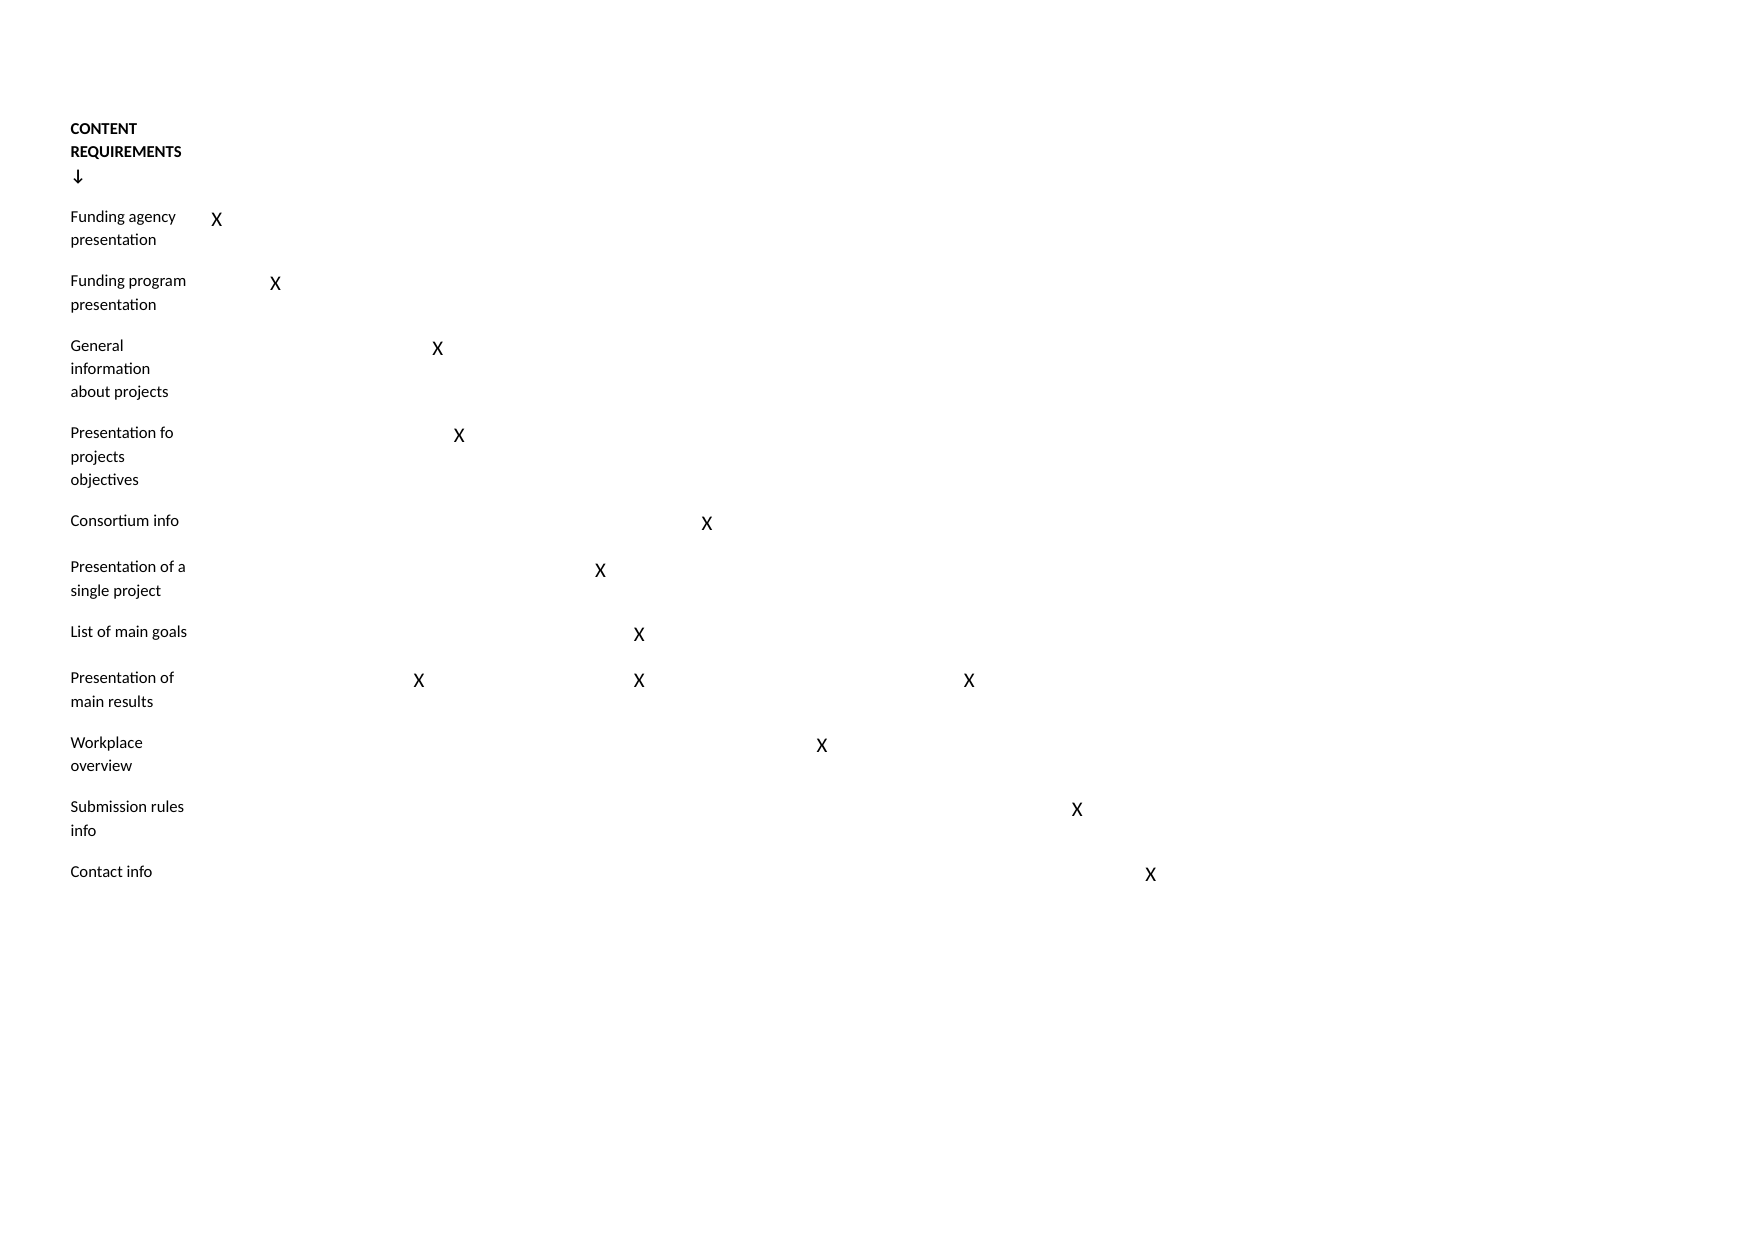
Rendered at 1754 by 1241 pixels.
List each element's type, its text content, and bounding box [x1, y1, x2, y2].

table_cell [1321, 668, 1444, 732]
table_cell [985, 732, 1094, 796]
table_cell [554, 511, 647, 557]
table_cell [877, 511, 985, 557]
table_cell [554, 206, 647, 270]
table_cell [470, 206, 554, 270]
table_cell [877, 796, 985, 861]
table_cell [1208, 206, 1321, 270]
table_header [1208, 118, 1321, 206]
table_cell X [877, 668, 985, 732]
table_cell General information about projects [59, 335, 200, 423]
table_cell [1208, 861, 1321, 907]
table_cell [877, 732, 985, 796]
table_cell [284, 557, 367, 621]
table_cell [284, 206, 367, 270]
table_cell [1094, 423, 1207, 511]
table_cell [1208, 335, 1321, 423]
table_cell [470, 861, 554, 907]
table_cell [1321, 206, 1444, 270]
table_header [1321, 118, 1444, 206]
table_cell X [647, 511, 766, 557]
table_cell [470, 621, 554, 667]
table_cell [554, 796, 647, 861]
table_cell [1321, 335, 1444, 423]
table_cell [367, 206, 470, 270]
table_cell [367, 557, 470, 621]
table_cell [200, 335, 284, 423]
table_cell X [200, 270, 284, 335]
table_header [554, 118, 647, 206]
table_cell [1321, 557, 1444, 621]
table_cell [470, 270, 554, 335]
table_cell [1094, 270, 1207, 335]
table_cell [1094, 511, 1207, 557]
table_cell Workplace overview [59, 732, 200, 796]
table_cell [1208, 557, 1321, 621]
table_cell [200, 511, 284, 557]
table_cell [877, 621, 985, 667]
table_cell [554, 861, 647, 907]
table_cell [647, 270, 766, 335]
table_cell [985, 270, 1094, 335]
table_header [766, 118, 877, 206]
table_cell [766, 511, 877, 557]
table_cell X [985, 796, 1094, 861]
table_cell [766, 270, 877, 335]
table_cell [877, 206, 985, 270]
table_cell [877, 335, 985, 423]
table_cell Presentation fo projects objectives [59, 423, 200, 511]
table_cell [766, 621, 877, 667]
table_cell [647, 796, 766, 861]
table_cell X [367, 335, 470, 423]
table_header [367, 118, 470, 206]
table_cell [985, 861, 1094, 907]
table_cell [1094, 621, 1207, 667]
table_cell X [554, 668, 647, 732]
table_cell [1094, 668, 1207, 732]
table_cell [284, 511, 367, 557]
table_cell [1208, 511, 1321, 557]
table_cell [284, 423, 367, 511]
table_cell [647, 206, 766, 270]
table_cell [284, 335, 367, 423]
table_cell [985, 511, 1094, 557]
table_cell X [554, 621, 647, 667]
table_cell [284, 270, 367, 335]
table_header [647, 118, 766, 206]
table_cell [1094, 557, 1207, 621]
table_cell [1094, 732, 1207, 796]
table_cell [284, 668, 367, 732]
table_cell [877, 861, 985, 907]
table_cell [554, 335, 647, 423]
table_cell [470, 335, 554, 423]
table_cell X [1094, 861, 1207, 907]
table_cell [367, 511, 470, 557]
table_cell [985, 206, 1094, 270]
table_cell [766, 861, 877, 907]
table_cell [766, 796, 877, 861]
table_cell [985, 423, 1094, 511]
table_cell [470, 732, 554, 796]
table_cell [470, 557, 554, 621]
table_cell [647, 557, 766, 621]
table_cell [766, 557, 877, 621]
table_cell [1208, 732, 1321, 796]
table_cell [554, 270, 647, 335]
table_cell [985, 335, 1094, 423]
table_cell [367, 796, 470, 861]
table_cell [766, 423, 877, 511]
table_cell [200, 732, 284, 796]
table_cell [1094, 796, 1207, 861]
table_header CONTENT REQUIREMENTS↓ [59, 118, 200, 206]
table_cell [985, 557, 1094, 621]
table_cell [367, 270, 470, 335]
table_cell [1321, 621, 1444, 667]
table_cell [647, 668, 766, 732]
table_cell [985, 621, 1094, 667]
table_cell [1094, 206, 1207, 270]
table_cell [1321, 511, 1444, 557]
table_cell [1208, 270, 1321, 335]
table_cell [766, 335, 877, 423]
table_cell [647, 861, 766, 907]
table_cell List of main goals [59, 621, 200, 667]
table_cell Contact info [59, 861, 200, 907]
table_cell [1094, 335, 1207, 423]
table_cell [1208, 796, 1321, 861]
table_cell [367, 861, 470, 907]
table_cell [470, 423, 554, 511]
table_cell [1321, 861, 1444, 907]
table_cell Presentation of a single project [59, 557, 200, 621]
table_cell [200, 621, 284, 667]
table_cell [877, 557, 985, 621]
table_cell Funding agency presentation [59, 206, 200, 270]
table_cell [647, 423, 766, 511]
table_header [284, 118, 367, 206]
table_cell [200, 423, 284, 511]
table_cell X [554, 557, 647, 621]
table_cell [1321, 796, 1444, 861]
table_cell [200, 861, 284, 907]
table_cell [647, 621, 766, 667]
table_cell [470, 796, 554, 861]
table_cell [200, 668, 284, 732]
table_cell [877, 423, 985, 511]
table_cell [1321, 732, 1444, 796]
table_header [1094, 118, 1207, 206]
table_cell Submission rules info [59, 796, 200, 861]
table_cell Presentation of main results [59, 668, 200, 732]
table_cell [470, 668, 554, 732]
table_cell [554, 732, 647, 796]
table_cell [200, 557, 284, 621]
table_cell [470, 511, 554, 557]
table_cell [284, 796, 367, 861]
table_cell [1208, 423, 1321, 511]
table_cell [1208, 621, 1321, 667]
table_cell [554, 423, 647, 511]
table_cell [647, 335, 766, 423]
table_cell [877, 270, 985, 335]
table_cell [985, 668, 1094, 732]
table_cell [284, 621, 367, 667]
table_cell [200, 796, 284, 861]
table_cell [284, 861, 367, 907]
table_cell Consortium info [59, 511, 200, 557]
table_cell [284, 732, 367, 796]
table_cell X [200, 206, 284, 270]
table_header [877, 118, 985, 206]
table_cell [1208, 668, 1321, 732]
table_cell [367, 732, 470, 796]
table_cell X [766, 732, 877, 796]
table_cell [766, 206, 877, 270]
table_header [985, 118, 1094, 206]
table_cell [766, 668, 877, 732]
table_cell Funding program presentation [59, 270, 200, 335]
table_cell X [367, 423, 470, 511]
table_cell [1321, 423, 1444, 511]
table_cell [1321, 270, 1444, 335]
table_header [470, 118, 554, 206]
table_cell X [367, 668, 470, 732]
table_cell [647, 732, 766, 796]
table_header [200, 118, 284, 206]
table_cell [367, 621, 470, 667]
